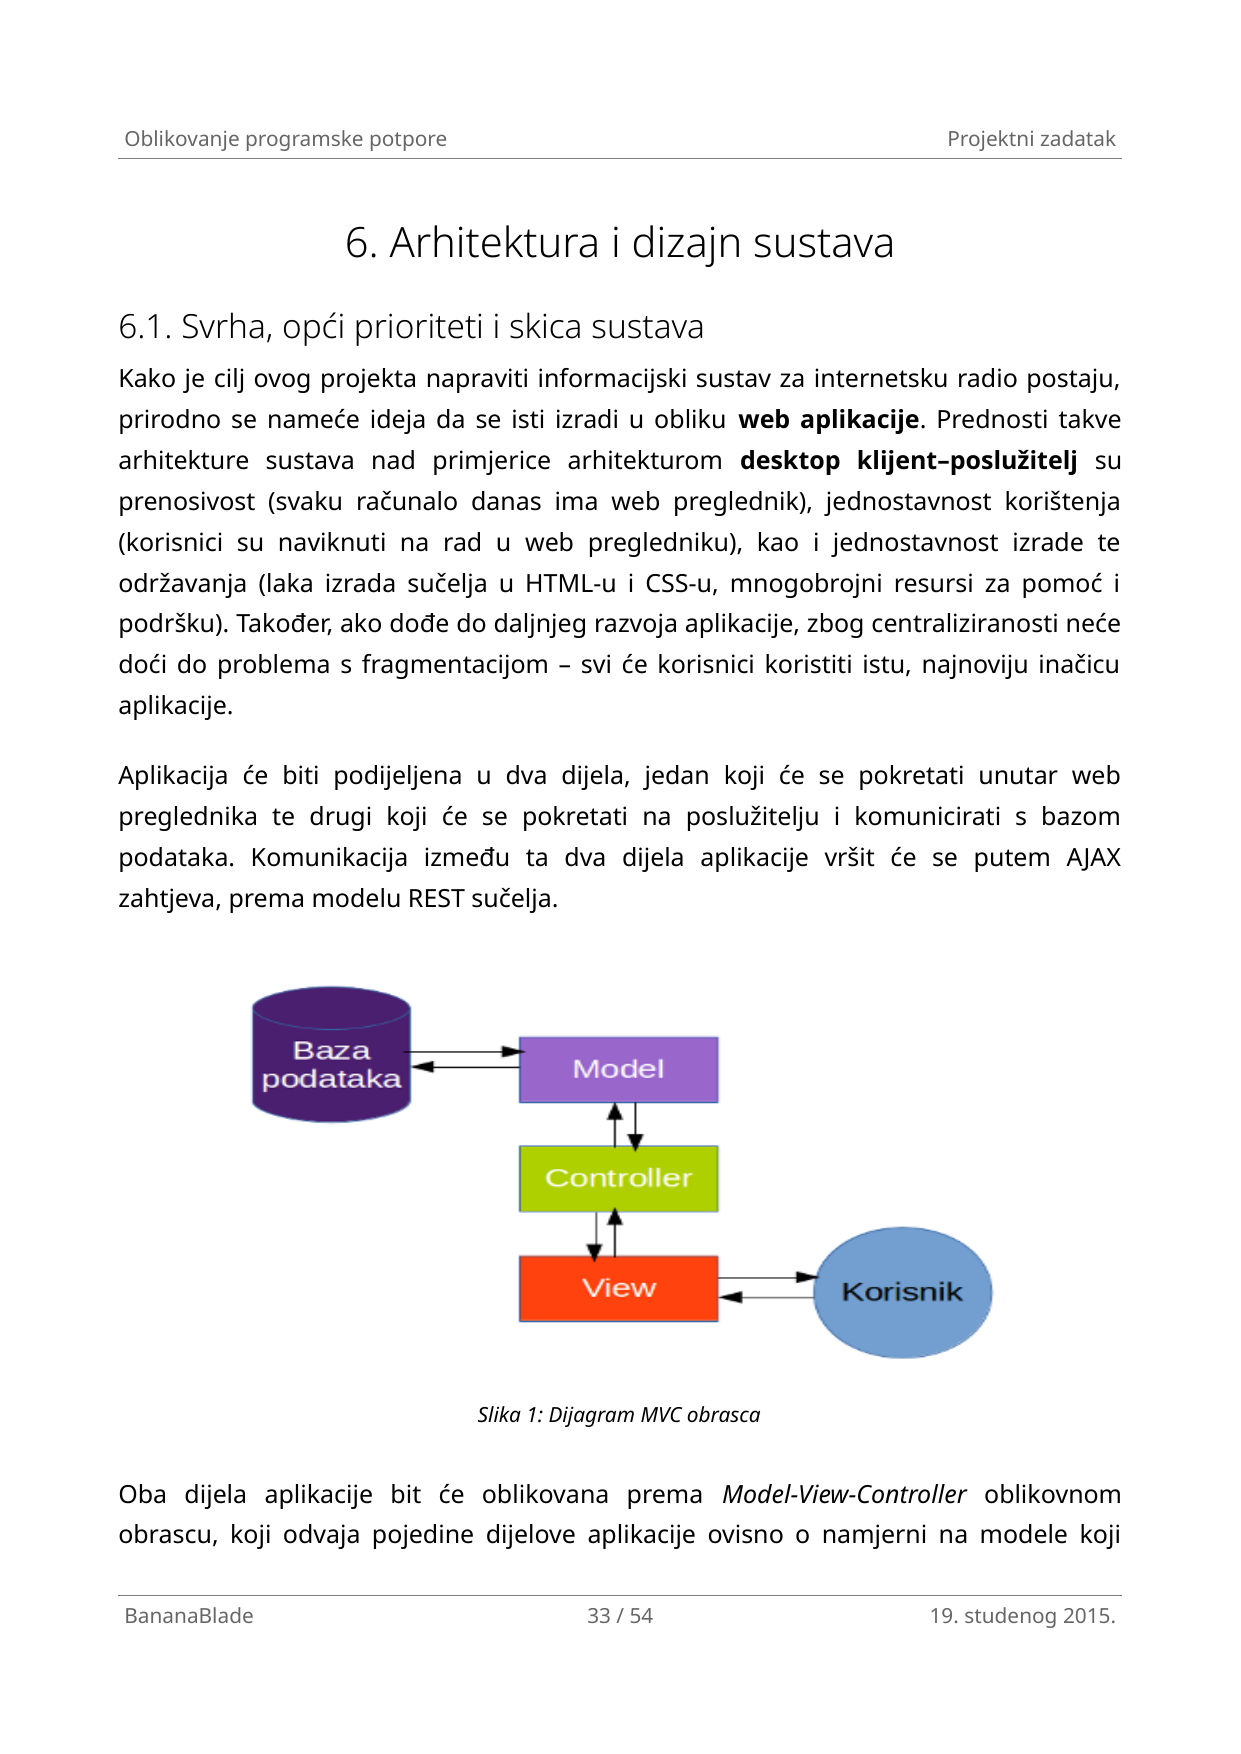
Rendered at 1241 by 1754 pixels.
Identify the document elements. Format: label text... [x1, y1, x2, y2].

subtitle 6. Arhitektura i dizajn sustava [118, 213, 1122, 270]
text Slika 1: Dijagram MVC obrasca [221, 1401, 1019, 1429]
picture [201, 963, 1039, 1401]
subtitle 6.1. Svrha, opći prioriteti i skica sustava [118, 303, 1122, 348]
text Aplikacija će biti podijeljena u dva dijela, jedan koji će se pokretati unutar web preglednika te drugi koji će se pokretati na poslužitelju i komunicirati s bazom podataka. Komunikacija između ta dva dijela aplikacije vršit će se putem AJAX zahtjeva, prema modelu REST sučelja. [118, 758, 1122, 914]
text Kako je cilj ovog projekta napraviti informacijski sustav za internetsku radio postaju, prirodno se nameće ideja da se isti izradi u obliku web aplikacije. Prednosti takve arhitekture sustava nad primjerice arhitekturom desktop klijent–poslužitelj su prenosivost (svaku računalo danas ima web preglednik), jednostavnost korištenja (korisnici su naviknuti na rad u web pregledniku), kao i jednostavnost izrade te održavanja (laka izrada sučelja u HTML-u i CSS-u, mnogobrojni resursi za pomoć i podršku). Također, ako dođe do daljnjeg razvoja aplikacije, zbog centraliziranosti neće doći do problema s fragmentacijom – svi će korisnici koristiti istu, najnoviju inačicu aplikacije. [118, 361, 1122, 722]
text Oba dijela aplikacije bit će oblikovana prema Model-View-Controller oblikovnom obrascu, koji odvaja pojedine dijelove aplikacije ovisno o namjerni na modele koji [118, 951, 1122, 1551]
